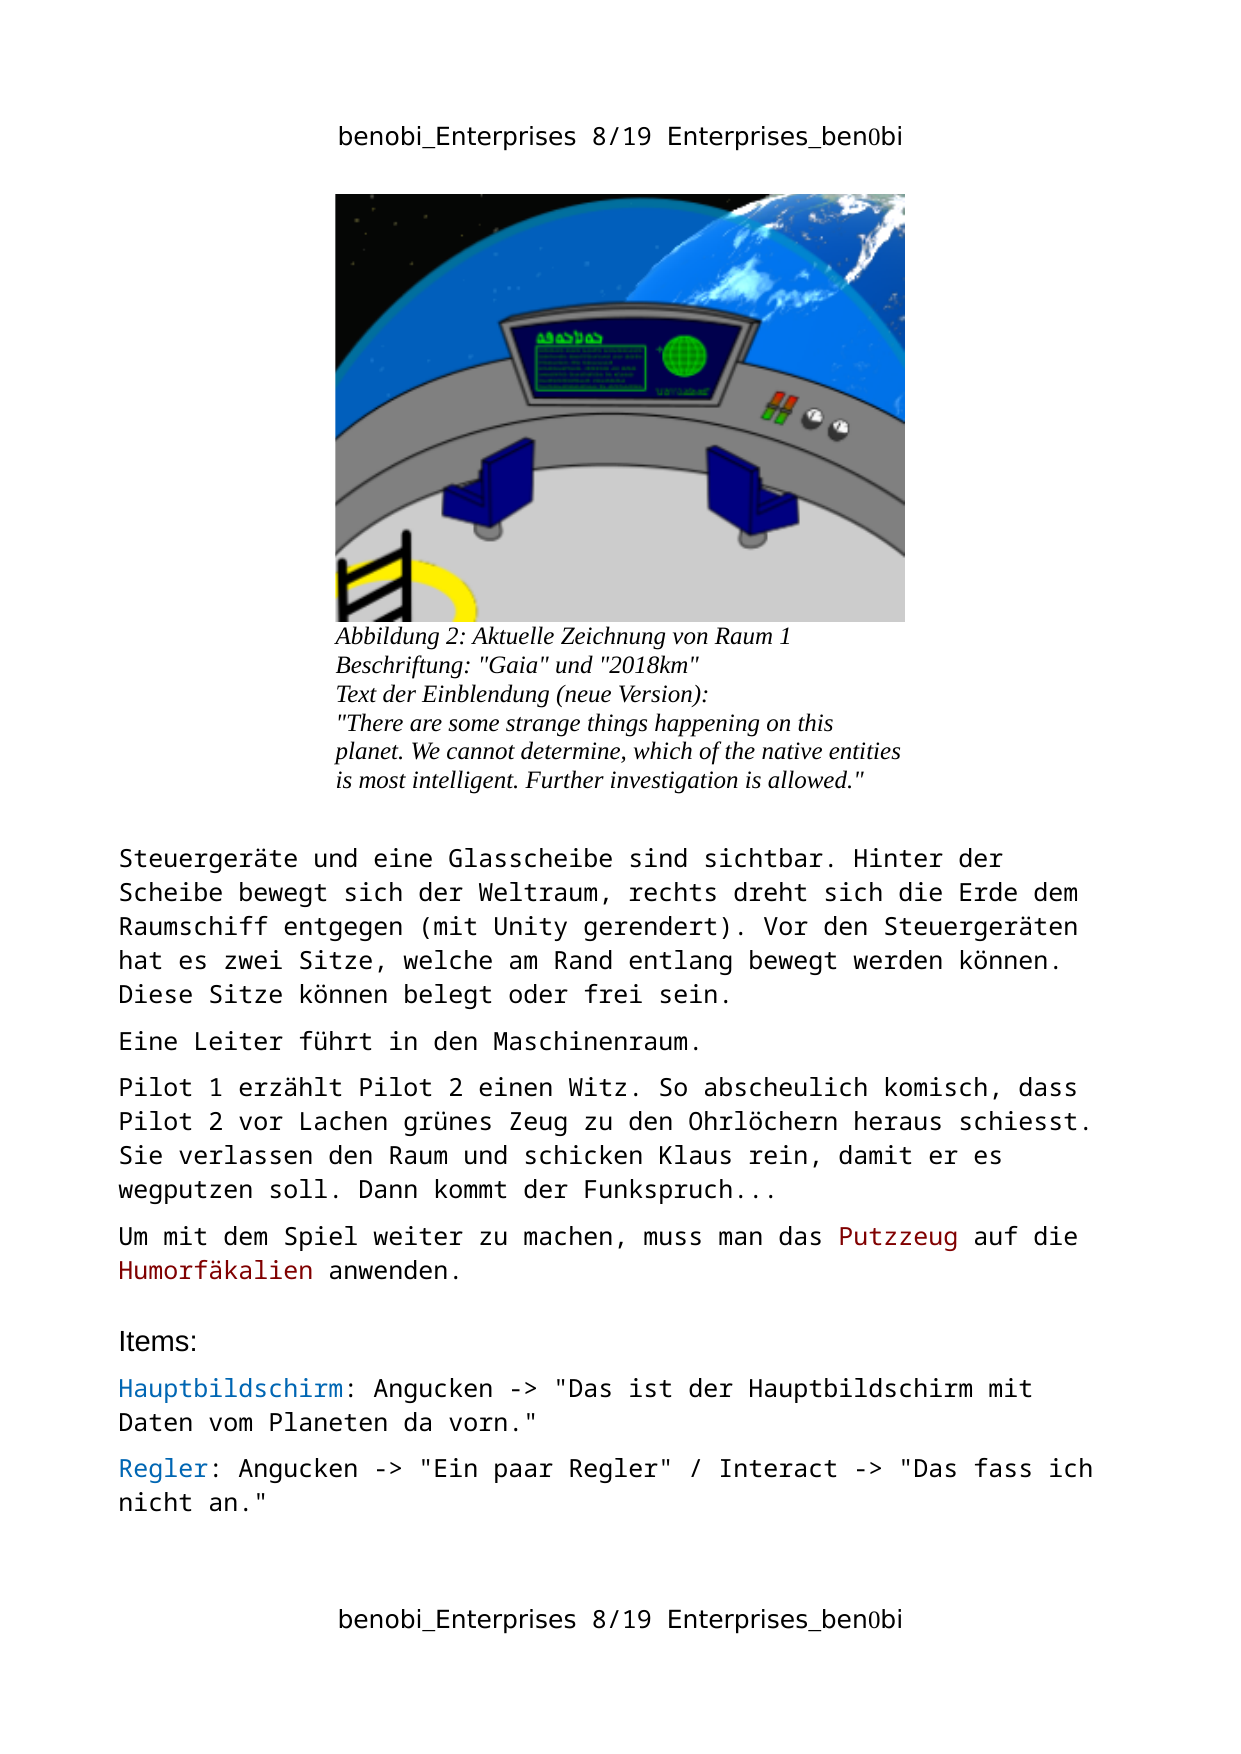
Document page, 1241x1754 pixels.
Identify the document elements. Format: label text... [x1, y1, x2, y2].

text Um mit dem Spiel weiter zu machen, muss man das Putzzeug auf die Humorfäkalien anwenden. [118, 1218, 1122, 1287]
text Abbildung 2: Aktuelle Zeichnung von Raum 1 Beschriftung: "Gaia" und "2018km" Text der Einblendung (neue Version): "There are some strange things happening on this planet. We cannot determine, which of the native entities is most intelligent. Further investigation is allowed." [335, 622, 905, 794]
text Steuergeräte und eine Glasscheibe sind sichtbar. Hinter der Scheibe bewegt sich der Weltraum, rechts dreht sich die Erde dem Raumschiff entgegen (mit Unity gerendert). Vor den Steuergeräten hat es zwei Sitze, welche am Rand entlang bewegt werden können. Diese Sitze können belegt oder frei sein. [118, 840, 1122, 1011]
text Regler: Angucken -> "Ein paar Regler" / Interact -> "Das fass ich nicht an." [118, 1451, 1122, 1519]
text Pilot 1 erzählt Pilot 2 einen Witz. So abscheulich komisch, dass Pilot 2 vor Lachen grünes Zeug zu den Ohrlöchern heraus schiesst. Sie verlassen den Raum und schicken Klaus rein, damit er es wegputzen soll. Dann kommt der Funkspruch... [118, 1070, 1122, 1206]
text Eine Leiter führt in den Maschinenraum. [118, 1023, 1122, 1057]
text Hauptbildschirm: Angucken -> "Das ist der Hauptbildschirm mit Daten vom Planeten da vorn." [118, 1370, 1122, 1438]
picture [335, 194, 905, 622]
subtitle Items: [118, 1324, 1122, 1358]
